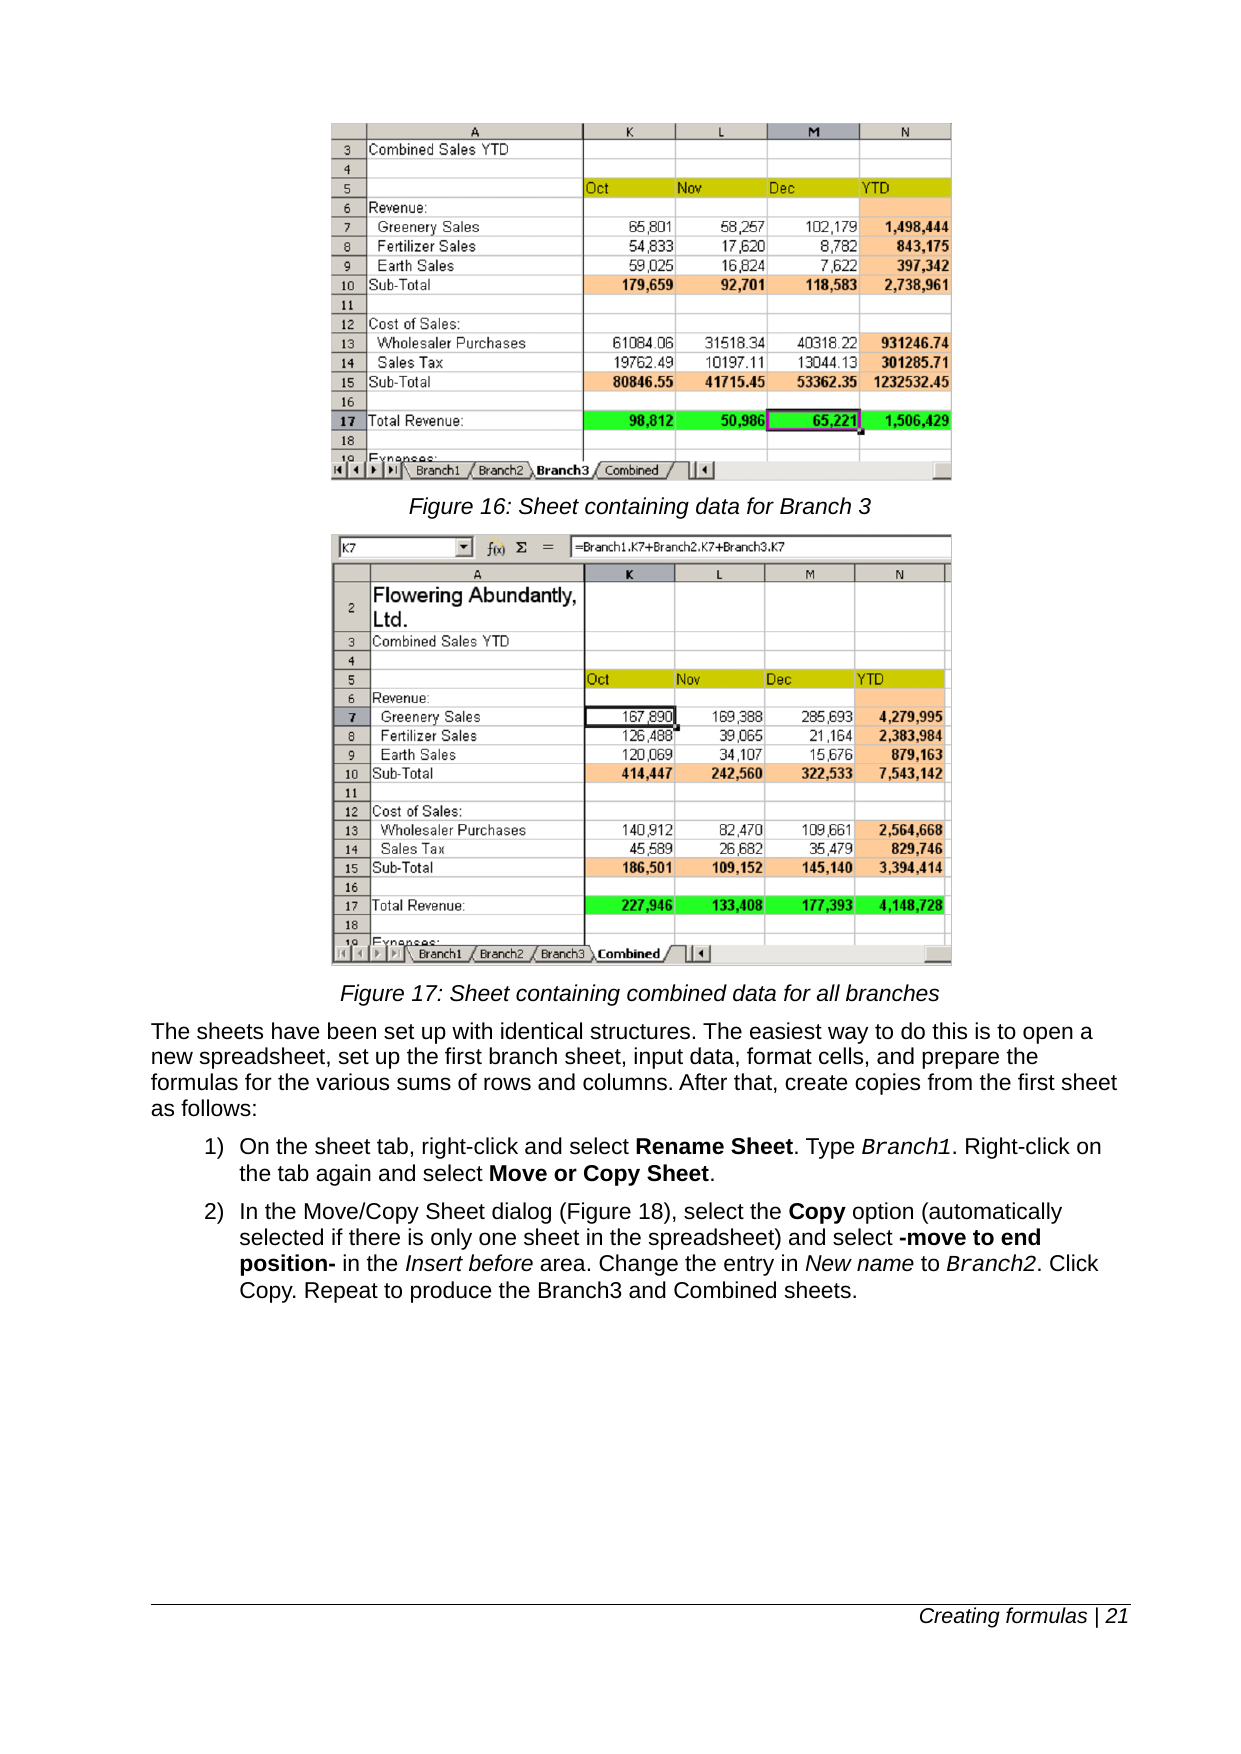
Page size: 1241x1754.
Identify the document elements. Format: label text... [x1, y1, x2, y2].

list In the Move/Copy Sheet dialog (Figure 18), select the Copy option (automatically selected if there is only one sheet in the spreadsheet) and select -move to end position- in the Insert before area. Change the entry in New name to Branch2. Click Copy. Repeat to produce the Branch3 and Combined sheets. [224, 1199, 1131, 1303]
text Figure 17: Sheet containing combined data for all branches [328, 980, 954, 1006]
list On the sheet tab, right-click and select Rename Sheet. Type Branch1. Right-click on the tab again and select Move or Copy Sheet. [224, 1133, 1131, 1187]
text Figure 16: Sheet containing data for Branch 3 [328, 493, 954, 519]
list The sheets have been set up with identical structures. The easiest way to do this is to open a new spreadsheet, set up the first branch sheet, input data, format cells, and prepare the formulas for the various sums of rows and columns. After that, create copies from the first sheet as follows: [151, 1018, 1131, 1121]
picture [328, 531, 954, 968]
picture [328, 121, 954, 481]
